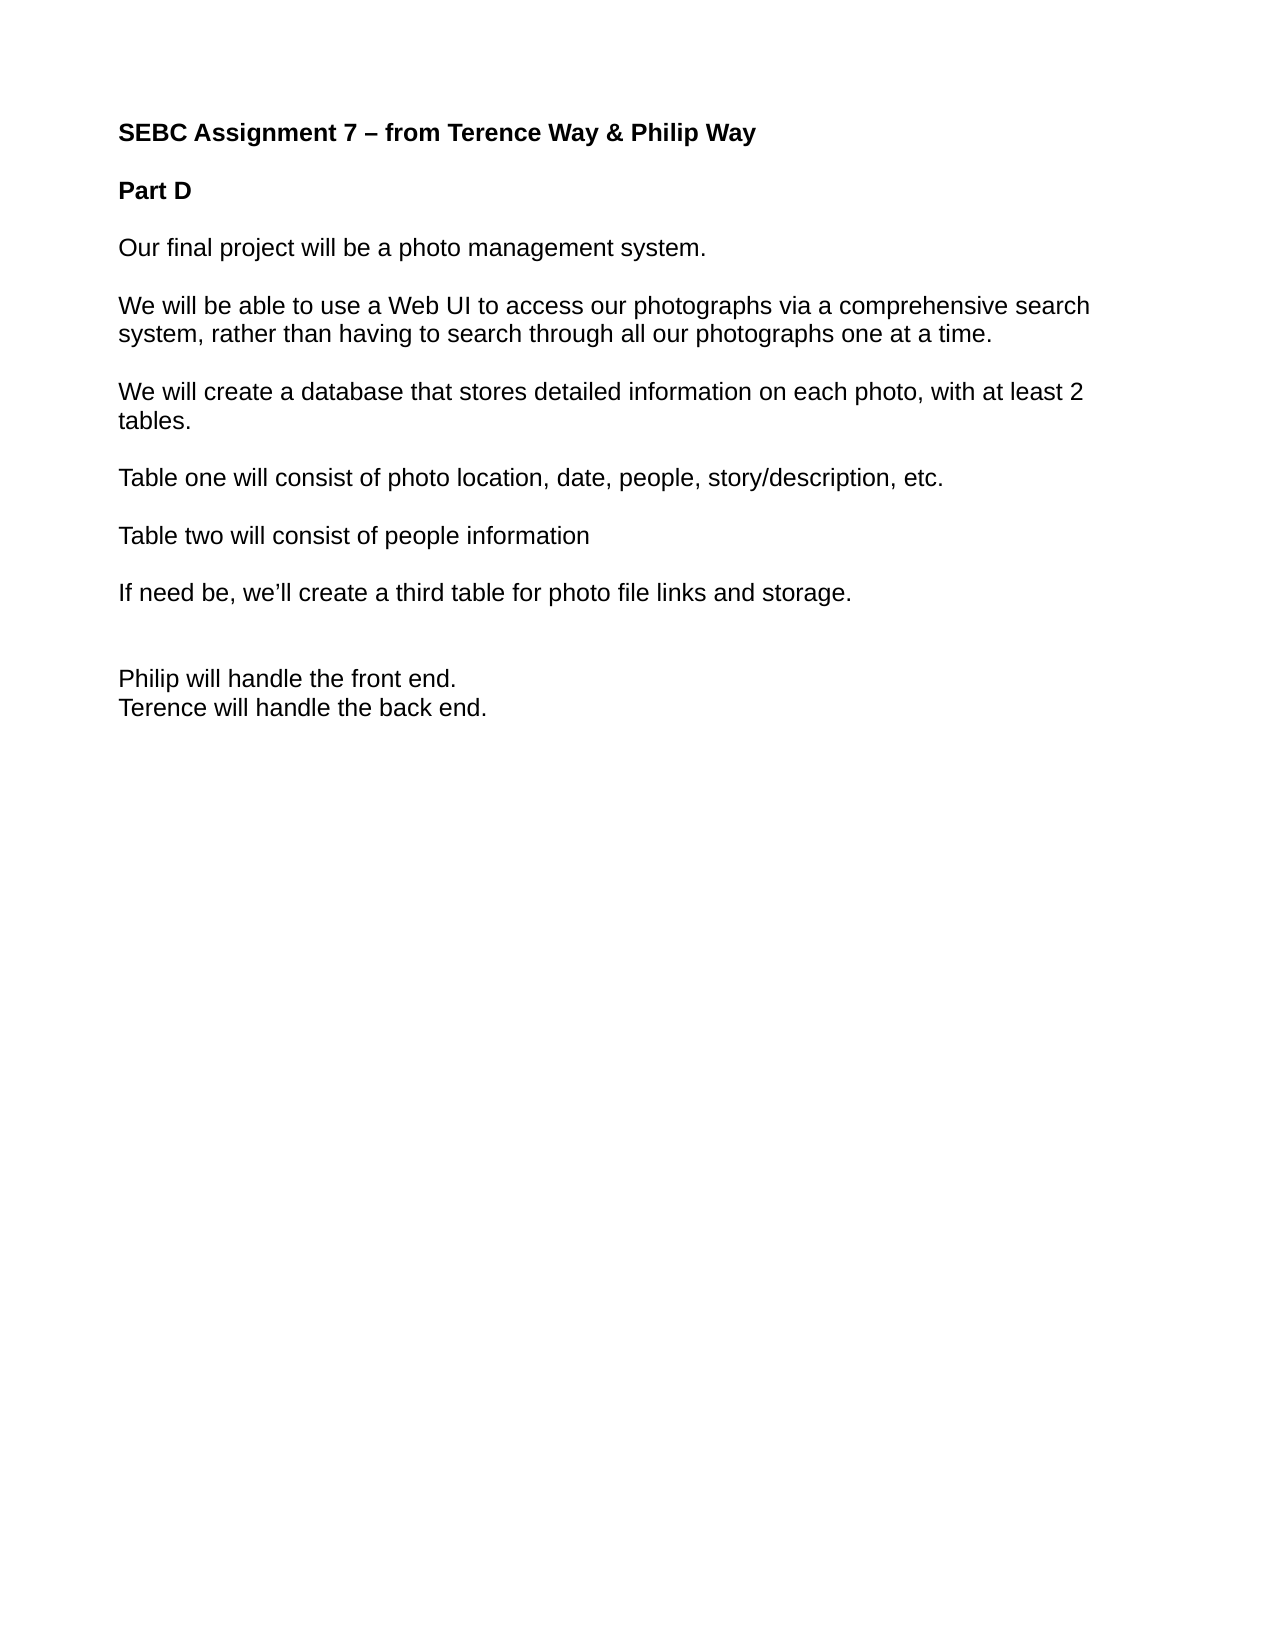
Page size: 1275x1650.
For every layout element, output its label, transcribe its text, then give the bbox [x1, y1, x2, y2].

text We will create a database that stores detailed information on each photo, with at least 2 tables. [118, 377, 1157, 434]
text Table two will consist of people information [118, 521, 1157, 549]
text If need be, we’ll create a third table for photo file links and storage. [118, 578, 1157, 607]
text SEBC Assignment 7 – from Terence Way & Philip Way [118, 118, 1157, 147]
text Terence will handle the back end. [118, 693, 1157, 722]
text Table one will consist of photo location, date, people, story/description, etc. [118, 463, 1157, 492]
text Philip will handle the front end. [118, 664, 1157, 693]
text We will be able to use a Web UI to access our photographs via a comprehensive search system, rather than having to search through all our photographs one at a time. [118, 291, 1157, 348]
text Part D [118, 176, 1157, 204]
text Our final project will be a photo management system. [118, 233, 1157, 262]
